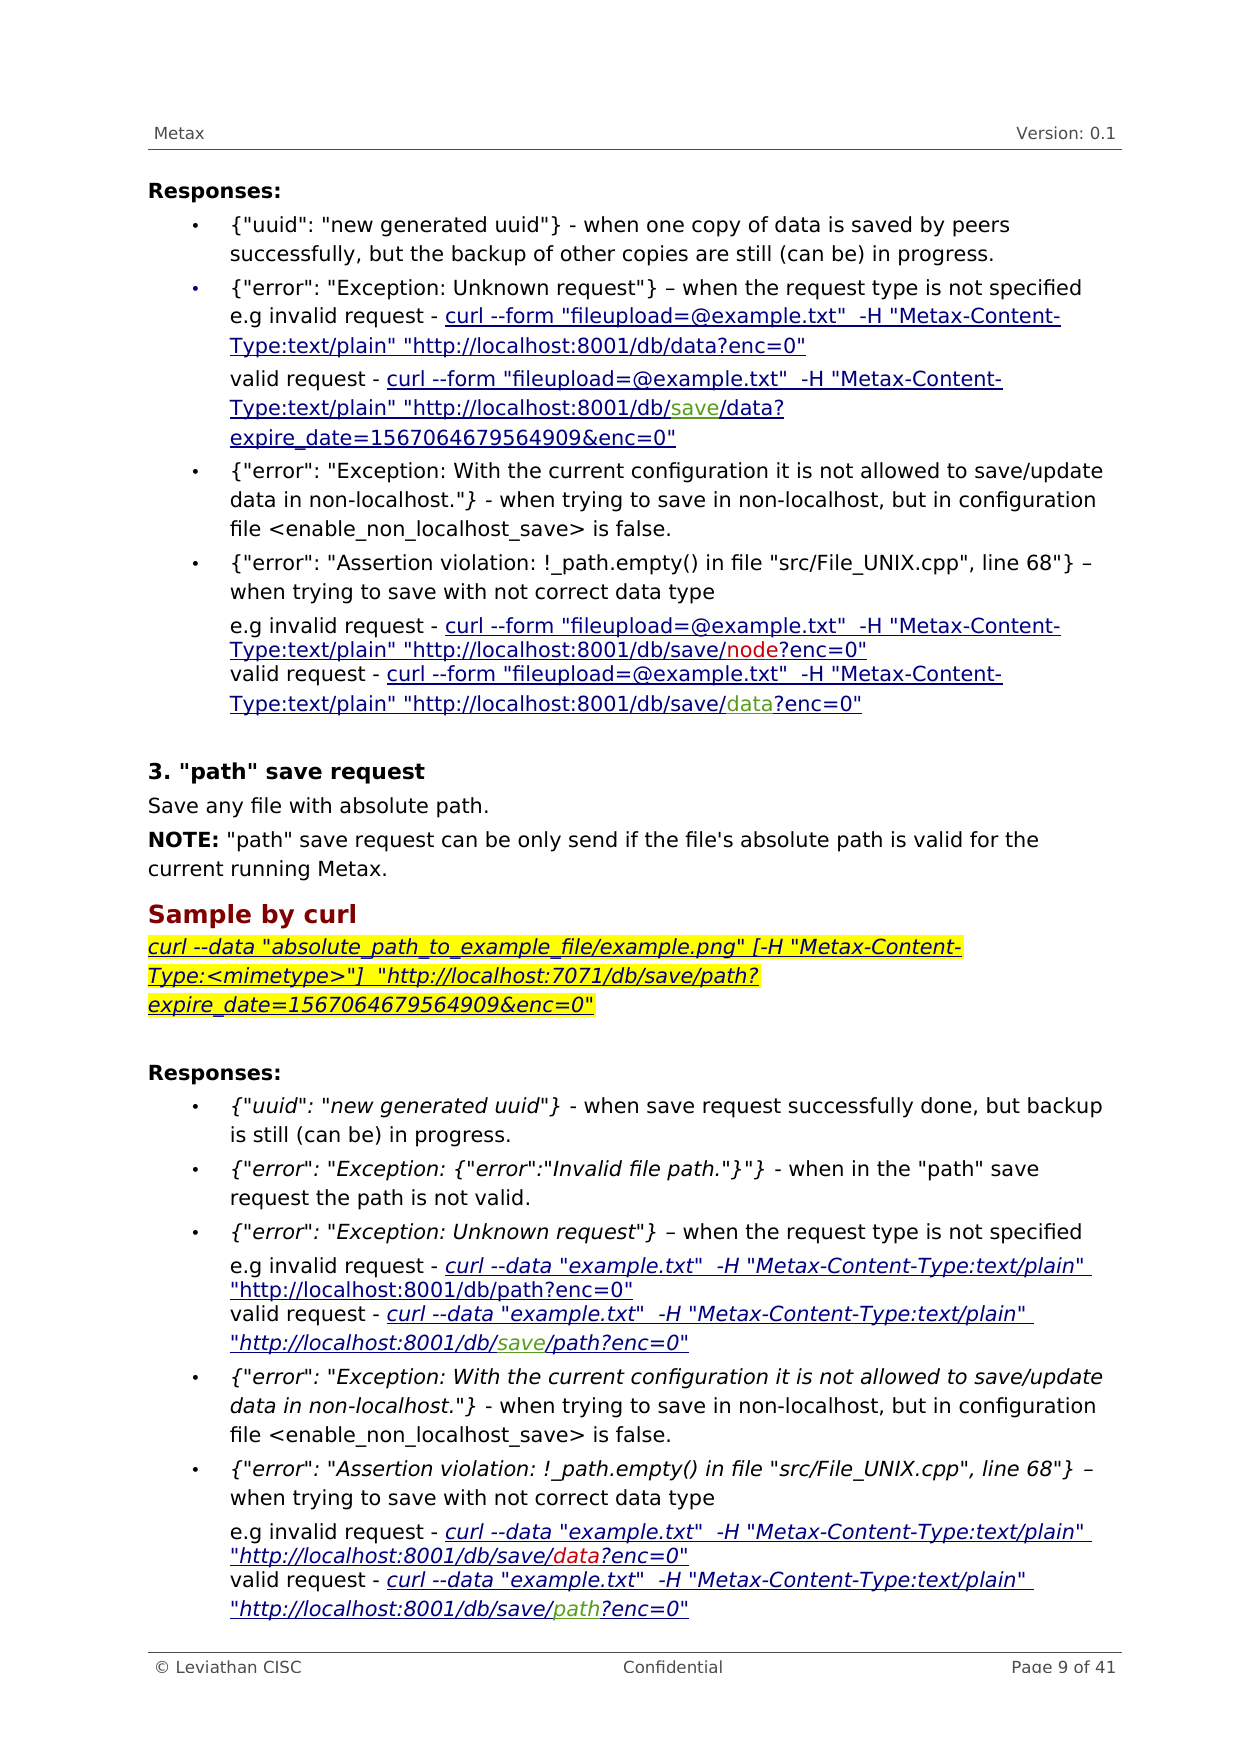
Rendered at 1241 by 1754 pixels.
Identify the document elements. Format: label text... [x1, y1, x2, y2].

text NOTE: "path" save request can be only send if the file's absolute path is valid for the current running Metax. [148, 828, 1122, 881]
text curl --data "absolute_path_to_example_file/example.png" [-H "Metax-Content-Type:<mimetype>"] "http://localhost:7071/db/save/path?expire_date=1567064679564909&enc=0" [148, 935, 1122, 1017]
list e.g invalid request - curl --data "example.txt" -H "Metax-Content-Type:text/plain" "http://localhost:8001/db/path?enc=0" [192, 1254, 1122, 1302]
list {"error": "Exception: With the current configuration it is not allowed to save/update data in non-localhost."} - when trying to save in non-localhost, but in configuration file <enable_non_localhost_save> is false. [192, 459, 1122, 542]
list valid request - curl --data "example.txt" -H "Metax-Content-Type:text/plain" "http://localhost:8001/db/save/path?enc=0" [192, 1302, 1122, 1356]
list {"error": "Exception: Unknown request"} – when the request type is not specified [192, 1220, 1122, 1244]
list e.g invalid request - curl --form "fileupload=@example.txt" -H "Metax-Content-Type:text/plain" "http://localhost:8001/db/save/node?enc=0" [192, 614, 1122, 662]
list valid request - curl --data "example.txt" -H "Metax-Content-Type:text/plain" "http://localhost:8001/db/save/path?enc=0" [192, 1568, 1122, 1622]
list {"error": "Assertion violation: !_path.empty() in file "src/File_UNIX.cpp", line 68"} – when trying to save with not correct data type [192, 551, 1122, 604]
text Save any file with absolute path. [148, 794, 1122, 819]
list {"error": "Assertion violation: !_path.empty() in file "src/File_UNIX.cpp", line 68"} – when trying to save with not correct data type [192, 1457, 1122, 1510]
text Responses: [148, 1061, 1122, 1085]
list {"uuid": "new generated uuid"} - when one copy of data is saved by peers successfully, but the backup of other copies are still (can be) in progress. [192, 213, 1122, 266]
list valid request - curl --form "fileupload=@example.txt" -H "Metax-Content-Type:text/plain" "http://localhost:8001/db/save/data?expire_date=1567064679564909&enc=0" [192, 367, 1122, 450]
list {"uuid": "new generated uuid"} - when save request successfully done, but backup is still (can be) in progress. [192, 1094, 1122, 1148]
list {"error": "Exception: With the current configuration it is not allowed to save/update data in non-localhost."} - when trying to save in non-localhost, but in configuration file <enable_non_localhost_save> is false. [192, 1365, 1122, 1447]
subtitle Sample by curl [148, 900, 1122, 929]
text 3. "path" save request [148, 759, 1122, 784]
list {"error": "Exception: Unknown request"} – when the request type is not specified e.g invalid request - curl --form "fileupload=@example.txt" -H "Metax-Content-Type:text/plain" "http://localhost:8001/db/data?enc=0" [192, 276, 1122, 358]
list e.g invalid request - curl --data "example.txt" -H "Metax-Content-Type:text/plain" "http://localhost:8001/db/save/data?enc=0" [192, 1520, 1122, 1568]
list {"error": "Exception: {"error":"Invalid file path."}"} - when in the "path" save request the path is not valid. [192, 1157, 1122, 1210]
text Responses: [148, 179, 1122, 203]
list valid request - curl --form "fileupload=@example.txt" -H "Metax-Content-Type:text/plain" "http://localhost:8001/db/save/data?enc=0" [192, 662, 1122, 716]
